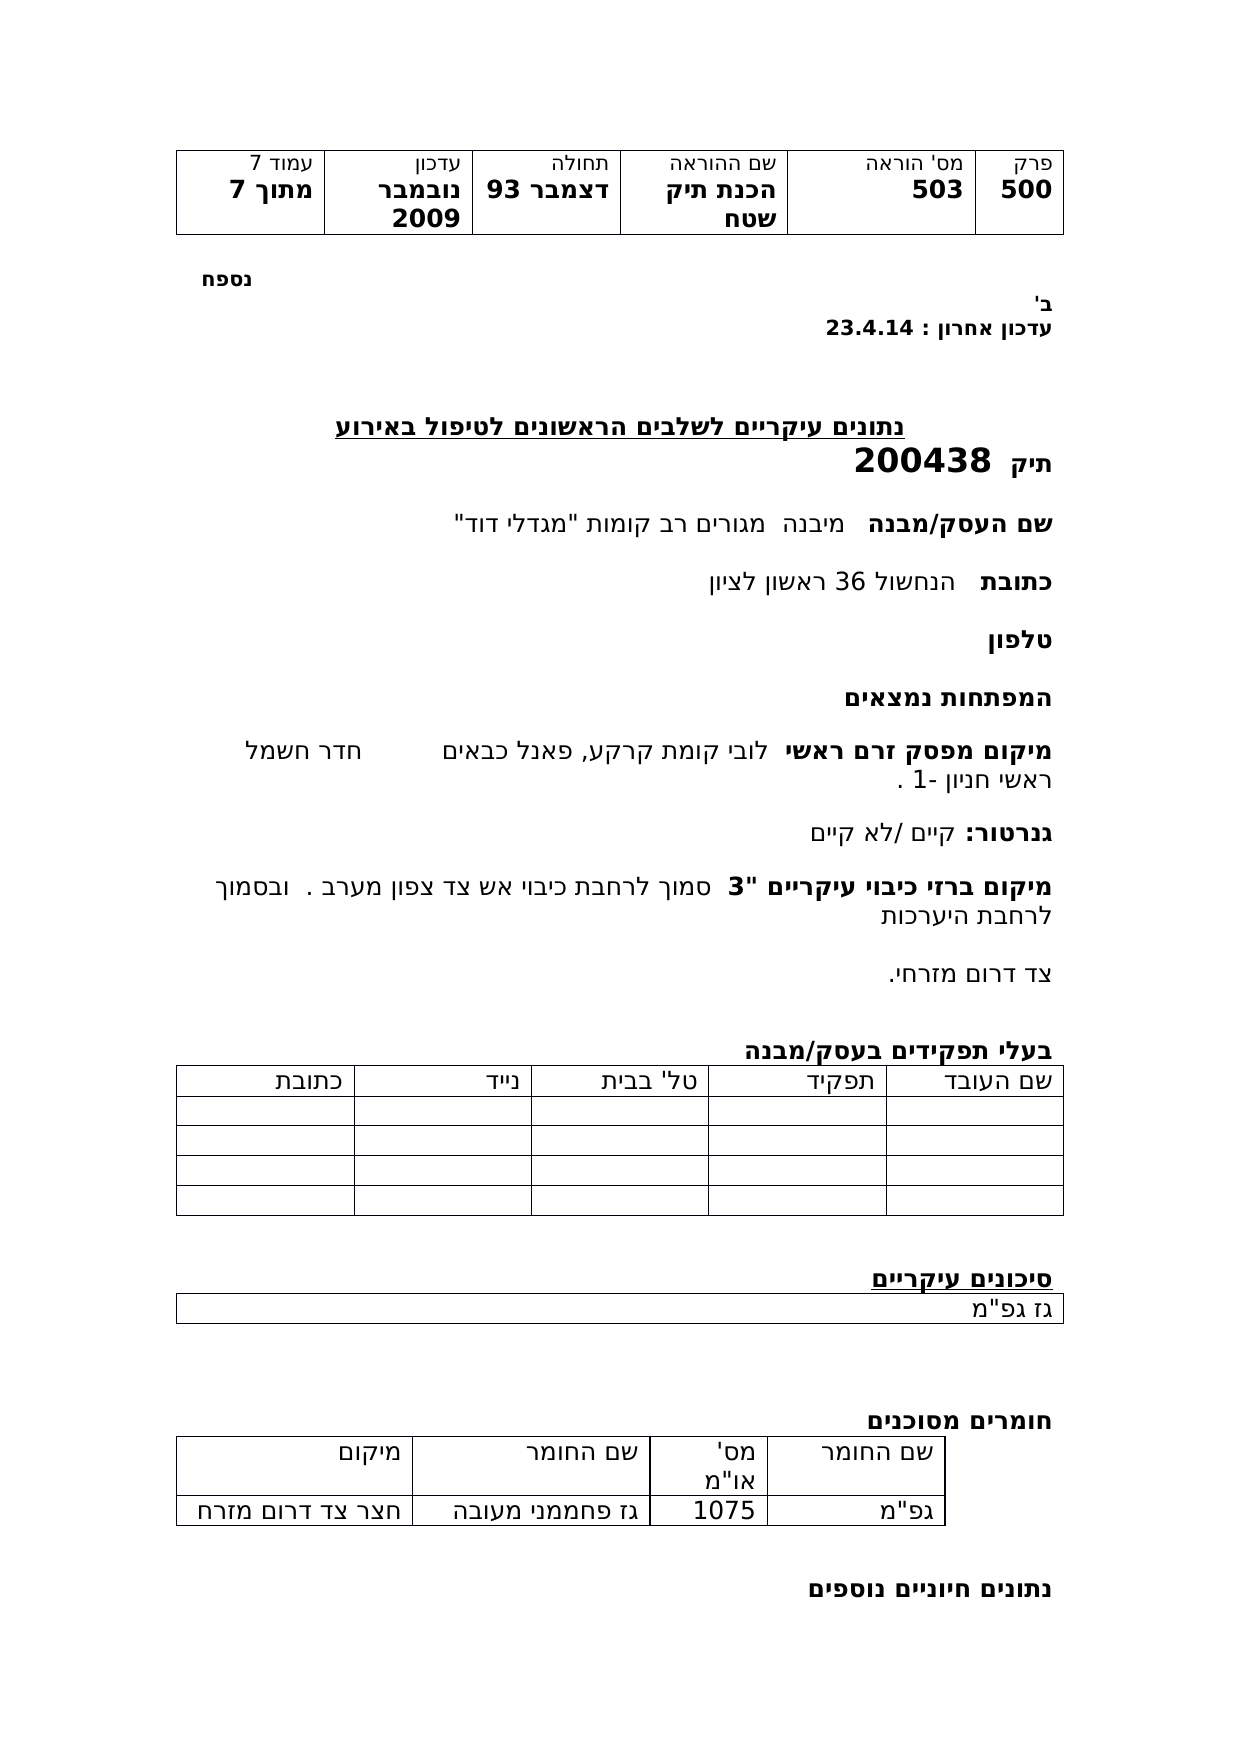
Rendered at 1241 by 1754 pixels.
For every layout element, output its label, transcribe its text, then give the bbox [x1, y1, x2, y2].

table_cell גפ"מ [768, 1496, 944, 1525]
table_cell 1075 [651, 1496, 767, 1525]
table_header טל' בבית [532, 1066, 708, 1096]
table_cell [532, 1186, 708, 1215]
table_header שם החומר [768, 1437, 944, 1495]
table_header גז גפ"מ [177, 1294, 1063, 1323]
text גנרטור: קיים /לא קיים [187, 818, 1053, 848]
table_cell [355, 1097, 531, 1125]
table_cell [532, 1126, 708, 1155]
table_cell [177, 1156, 354, 1185]
table_cell [709, 1156, 886, 1185]
table_header תחולה דצמבר 93 [473, 151, 620, 234]
table_header עמוד 7 מתוך 7 [177, 151, 324, 234]
table_cell [177, 1097, 354, 1125]
table_cell [355, 1186, 531, 1215]
table_header נייד [355, 1066, 531, 1096]
table_cell [887, 1156, 1063, 1185]
table_header פרק 500 [976, 151, 1063, 234]
text בעלי תפקידים בעסק/מבנה [187, 1036, 1053, 1065]
table_header מס' הוראה 503 [788, 151, 975, 234]
table_header שם ההוראה הכנת תיק שטח [621, 151, 787, 234]
table_header עדכון נובמבר 2009 [325, 151, 472, 234]
text נתונים עיקריים לשלבים הראשונים לטיפול באירוע [187, 413, 1053, 442]
table_header תפקיד [709, 1066, 886, 1096]
table_cell [887, 1126, 1063, 1155]
table_cell [532, 1156, 708, 1185]
table_cell [709, 1186, 886, 1215]
table_header מיקום [177, 1437, 412, 1495]
table_cell [177, 1186, 354, 1215]
table_header שם החומר [413, 1437, 649, 1495]
text נתונים חיוניים נוספים [187, 1574, 1053, 1603]
text שם העסק/מבנה מיבנה מגורים רב קומות "מגדלי דוד" [187, 509, 1053, 538]
table_header מס' או"מ [651, 1437, 767, 1495]
text עדכון אחרון : 23.4.14 [187, 316, 1053, 341]
table_cell [709, 1097, 886, 1125]
table_cell גז פחממני מעובה [413, 1496, 649, 1525]
text טלפון [187, 625, 1053, 654]
table_header שם העובד [887, 1066, 1063, 1096]
text סיכונים עיקריים [187, 1264, 1053, 1293]
table_cell [177, 1126, 354, 1155]
text מיקום ברזי כיבוי עיקריים "3 סמוך לרחבת כיבוי אש צד צפון מערב . ובסמוך לרחבת היערכות [187, 872, 1053, 930]
text מיקום מפסק זרם ראשי לובי קומת קרקע, פאנל כבאים חדר חשמל ראשי חניון -1 . [187, 736, 1053, 794]
table_cell [355, 1156, 531, 1185]
text צד דרום מזרחי. [187, 930, 1053, 988]
text תיק 200438 [187, 442, 1053, 481]
table_cell [887, 1186, 1063, 1215]
text חומרים מסוכנים [187, 1406, 1053, 1436]
text המפתחות נמצאים [187, 683, 1053, 712]
table_cell [532, 1097, 708, 1125]
table_header כתובת [177, 1066, 354, 1096]
table_cell [355, 1126, 531, 1155]
table_cell [709, 1126, 886, 1155]
text כתובת הנחשול 36 ראשון לציון [187, 567, 1053, 596]
table_cell חצר צד דרום מזרח [177, 1496, 412, 1525]
table_cell [887, 1097, 1063, 1125]
text נספח ב' [187, 263, 1053, 316]
